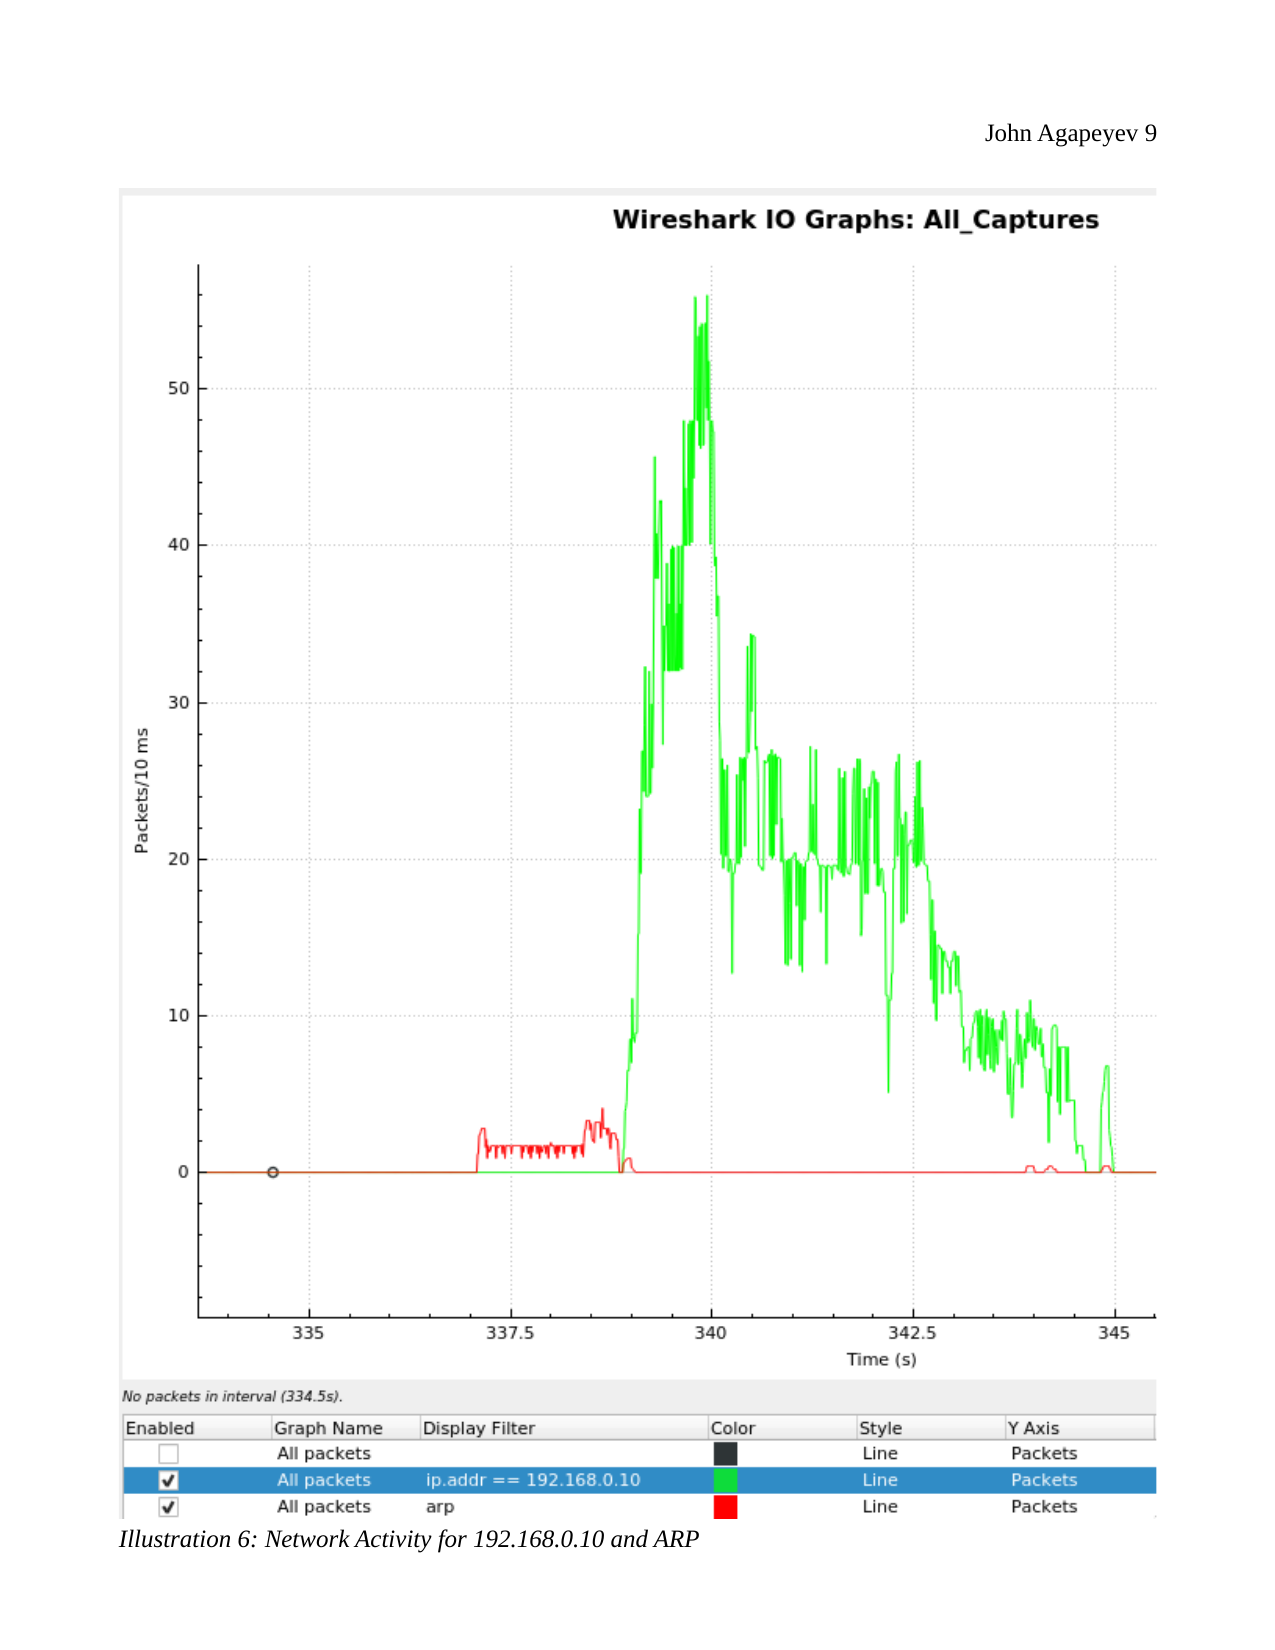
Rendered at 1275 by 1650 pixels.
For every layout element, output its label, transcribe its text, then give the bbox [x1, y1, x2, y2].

text Illustration 6: Network Activity for 192.168.0.10 and ARP [119, 1519, 1156, 1553]
picture [118, 188, 1157, 1519]
